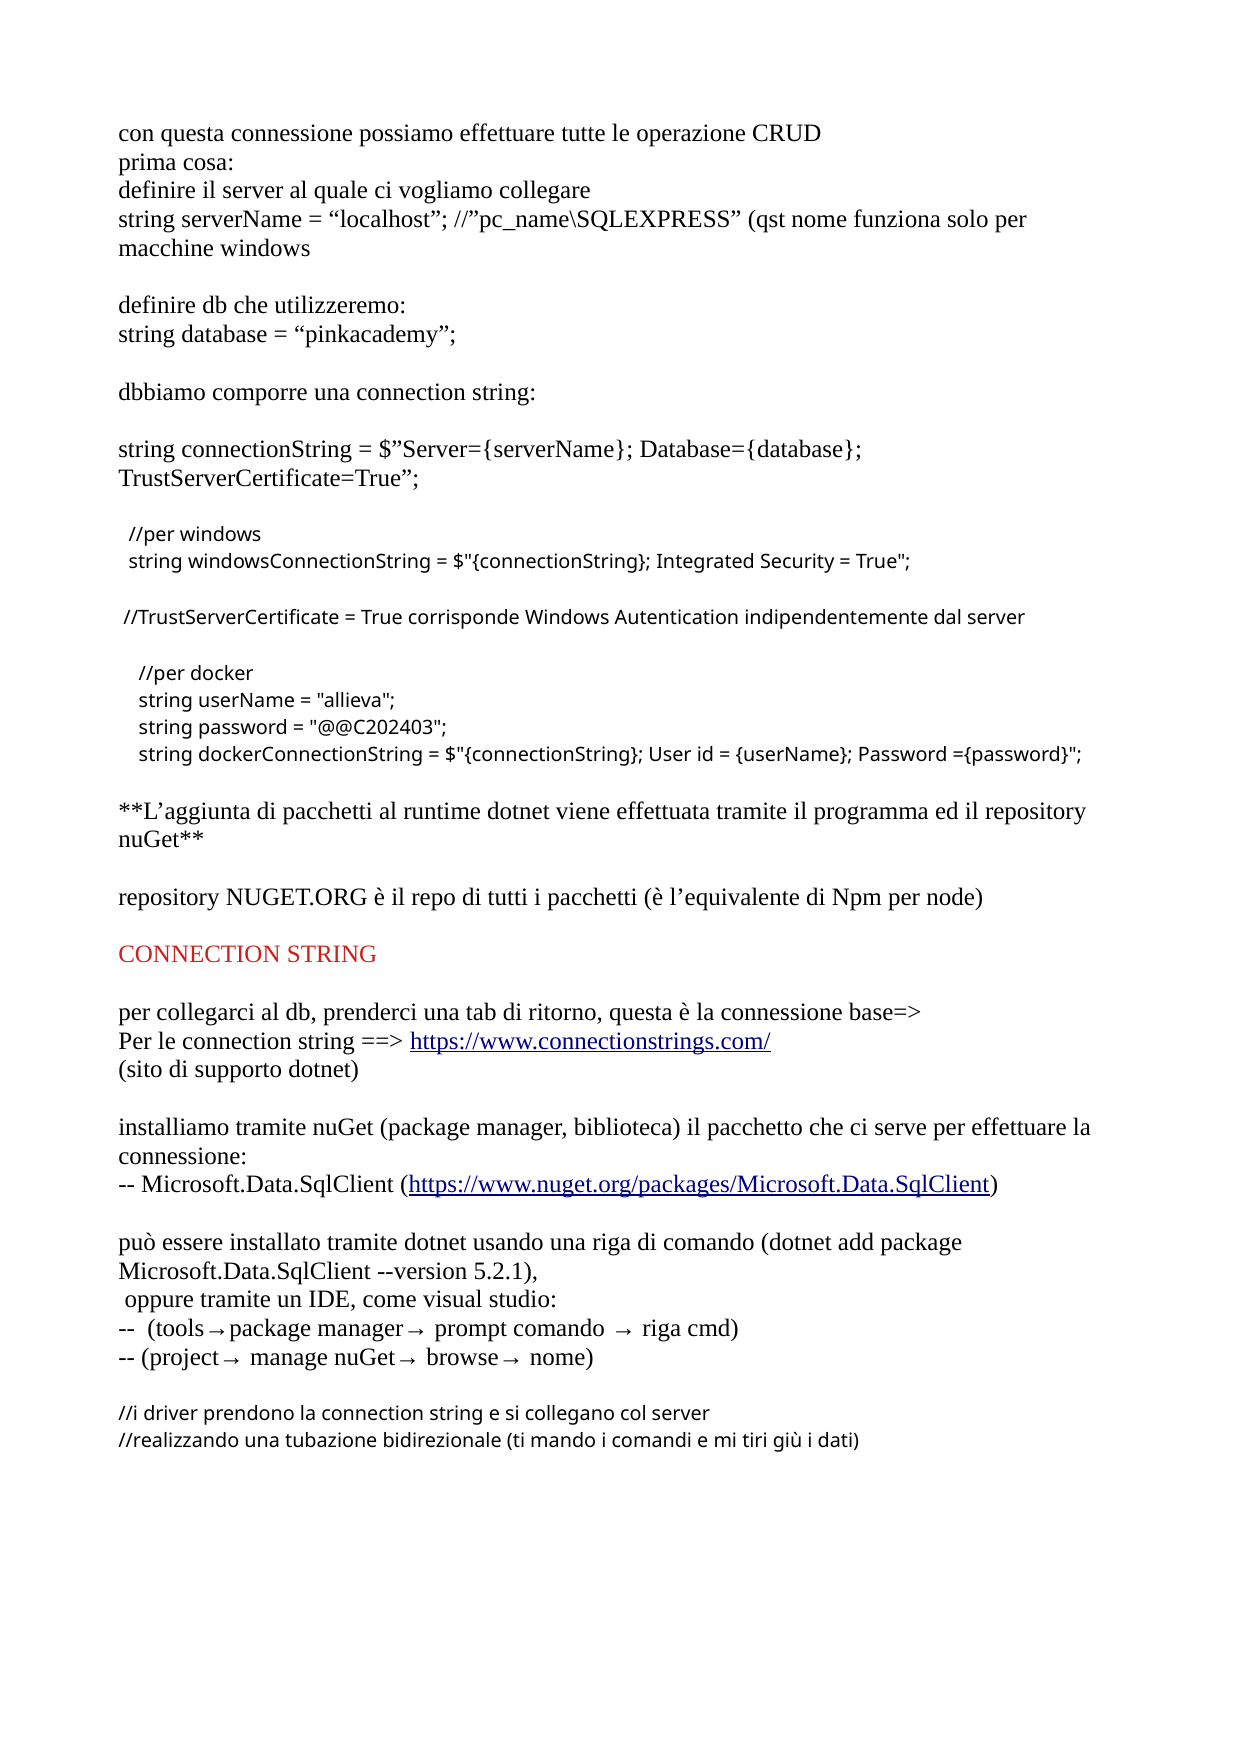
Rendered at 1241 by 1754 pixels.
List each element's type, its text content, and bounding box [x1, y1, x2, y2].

text oppure tramite un IDE, come visual studio: [118, 1284, 1122, 1313]
text -- (tools→package manager→ prompt comando → riga cmd) [118, 1313, 1122, 1342]
text definire db che utilizzeremo: [118, 291, 1122, 319]
text //per windows [118, 521, 1122, 548]
text definire il server al quale ci vogliamo collegare [118, 176, 1122, 204]
text CONNECTION STRING [118, 939, 1122, 968]
text può essere installato tramite dotnet usando una riga di comando (dotnet add package Microsoft.Data.SqlClient --version 5.2.1), [118, 1227, 1122, 1284]
text (sito di supporto dotnet) [118, 1054, 1122, 1083]
text prima cosa: [118, 147, 1122, 176]
text string password = "@@C202403"; [118, 713, 1122, 740]
text string dockerConnectionString = $"{connectionString}; User id = {userName}; Password ={password}"; [118, 740, 1122, 767]
text //per docker [118, 659, 1122, 686]
text string userName = "allieva"; [118, 686, 1122, 713]
text string serverName = “localhost”; //”pc_name\SQLEXPRESS” (qst nome funziona solo per macchine windows [118, 204, 1122, 262]
text repository NUGET.ORG è il repo di tutti i pacchetti (è l’equivalente di Npm per node) [118, 882, 1122, 911]
text -- Microsoft.Data.SqlClient (https://www.nuget.org/packages/Microsoft.Data.SqlClient) [118, 1169, 1122, 1198]
text -- (project→ manage nuGet→ browse→ nome) [118, 1342, 1122, 1371]
text string connectionString = $”Server={serverName}; Database={database}; TrustServerCertificate=True”; [118, 434, 1122, 492]
text con questa connessione possiamo effettuare tutte le operazione CRUD [118, 118, 1122, 147]
text per collegarci al db, prenderci una tab di ritorno, questa è la connessione base=> [118, 997, 1122, 1026]
text //realizzando una tubazione bidirezionale (ti mando i comandi e mi tiri giù i dati) [118, 1426, 1122, 1453]
text string database = “pinkacademy”; [118, 319, 1122, 348]
text Per le connection string ==> https://www.connectionstrings.com/ [118, 1026, 1122, 1054]
text installiamo tramite nuGet (package manager, biblioteca) il pacchetto che ci serve per effettuare la connessione: [118, 1112, 1122, 1169]
text string windowsConnectionString = $"{connectionString}; Integrated Security = True"; [118, 548, 1122, 574]
text **L’aggiunta di pacchetti al runtime dotnet viene effettuata tramite il programma ed il repository nuGet** [118, 796, 1122, 853]
text dbbiamo comporre una connection string: [118, 377, 1122, 406]
text //i driver prendono la connection string e si collegano col server [118, 1399, 1122, 1426]
text //TrustServerCertificate = True corrisponde Windows Autentication indipendentemente dal server [118, 603, 1122, 630]
